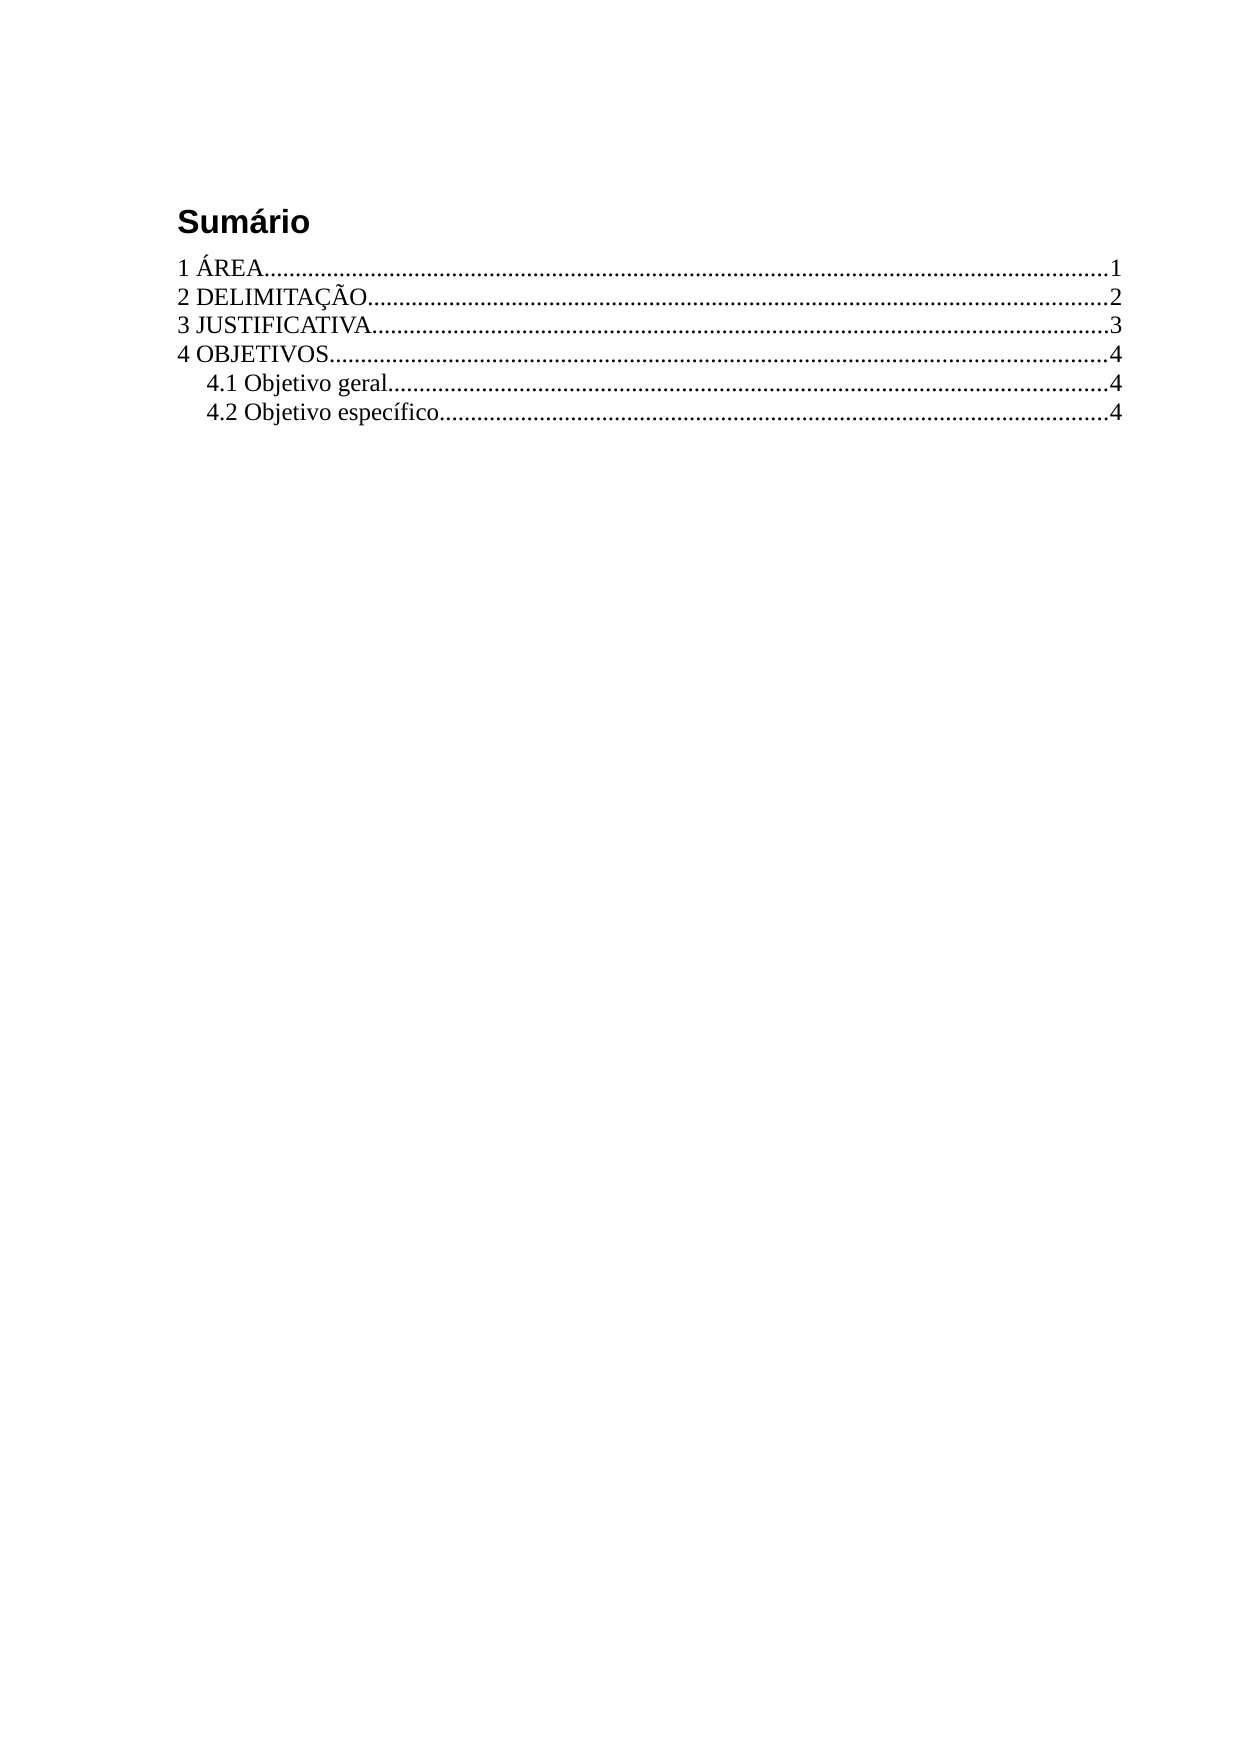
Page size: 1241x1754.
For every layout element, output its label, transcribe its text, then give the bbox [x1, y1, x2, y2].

text 1 ÁREA 1 [177, 253, 1122, 282]
subtitle Sumário [177, 202, 1122, 240]
text 4 OBJETIVOS 4 [177, 339, 1122, 368]
text 3 JUSTIFICATIVA 3 [177, 310, 1122, 339]
text 4.2 Objetivo específico 4 [206, 397, 1122, 425]
text 4.1 Objetivo geral 4 [206, 368, 1122, 397]
text 2 DELIMITAÇÃO 2 [177, 282, 1122, 310]
